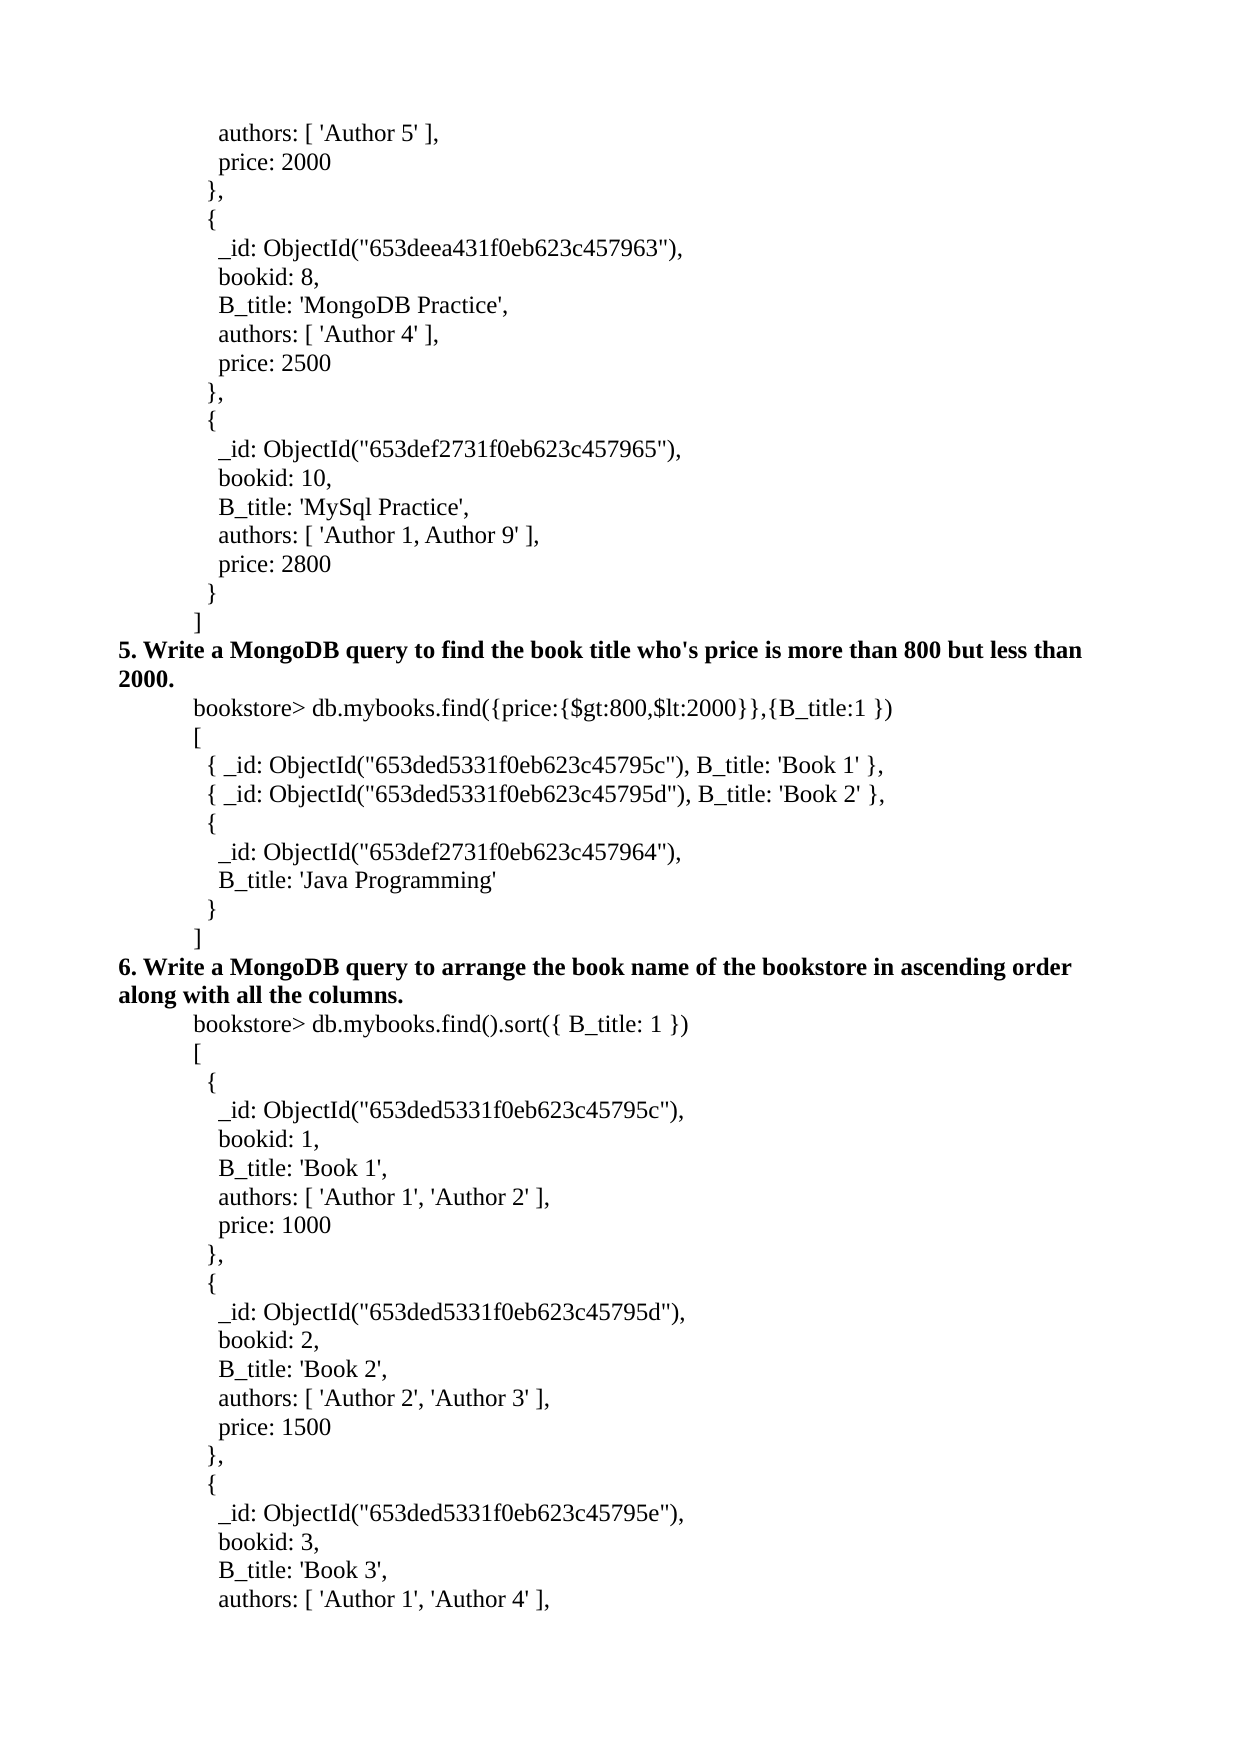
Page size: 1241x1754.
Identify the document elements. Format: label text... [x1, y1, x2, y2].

text bookid: 10, [193, 463, 1122, 492]
text bookid: 3, [193, 1527, 1122, 1556]
text B_title: 'Book 2', [193, 1354, 1122, 1383]
text }, [193, 176, 1122, 204]
text price: 1500 [193, 1412, 1122, 1441]
text B_title: 'Book 1', [193, 1153, 1122, 1182]
text } [193, 894, 1122, 923]
text 5. Write a MongoDB query to find the book title who's price is more than 800 but less than 2000. [118, 636, 1122, 693]
text { [193, 204, 1122, 233]
text price: 1000 [193, 1211, 1122, 1239]
text _id: ObjectId("653def2731f0eb623c457965"), [193, 434, 1122, 463]
text }, [193, 377, 1122, 406]
text authors: [ 'Author 1, Author 9' ], [193, 521, 1122, 549]
text ] [193, 923, 1122, 952]
text bookid: 8, [193, 262, 1122, 291]
text bookid: 1, [193, 1124, 1122, 1153]
text bookid: 2, [193, 1326, 1122, 1354]
text 6. Write a MongoDB query to arrange the book name of the bookstore in ascending order along with all the columns. [118, 952, 1122, 1009]
text [ [193, 1038, 1122, 1067]
text B_title: 'MongoDB Practice', [193, 291, 1122, 319]
text } [193, 578, 1122, 607]
text bookstore> db.mybooks.find({price:{$gt:800,$lt:2000}},{B_title:1 }) [193, 693, 1122, 722]
text _id: ObjectId("653deea431f0eb623c457963"), [193, 233, 1122, 262]
text { [193, 1268, 1122, 1297]
text price: 2800 [193, 549, 1122, 578]
text authors: [ 'Author 1', 'Author 2' ], [193, 1182, 1122, 1211]
text { _id: ObjectId("653ded5331f0eb623c45795d"), B_title: 'Book 2' }, [193, 779, 1122, 808]
text { [193, 1469, 1122, 1498]
text }, [193, 1441, 1122, 1469]
text authors: [ 'Author 1', 'Author 4' ], [193, 1584, 1122, 1613]
text { [193, 808, 1122, 837]
text _id: ObjectId("653ded5331f0eb623c45795c"), [193, 1096, 1122, 1124]
text { [193, 1067, 1122, 1096]
text }, [193, 1239, 1122, 1268]
text B_title: 'Book 3', [193, 1556, 1122, 1584]
text bookstore> db.mybooks.find().sort({ B_title: 1 }) [193, 1009, 1122, 1038]
text B_title: 'Java Programming' [193, 866, 1122, 894]
text price: 2500 [193, 348, 1122, 377]
text [ [193, 722, 1122, 751]
text _id: ObjectId("653def2731f0eb623c457964"), [193, 837, 1122, 866]
text { _id: ObjectId("653ded5331f0eb623c45795c"), B_title: 'Book 1' }, [193, 751, 1122, 779]
text authors: [ 'Author 5' ], [193, 118, 1122, 147]
text ] [193, 607, 1122, 636]
text price: 2000 [193, 147, 1122, 176]
text authors: [ 'Author 4' ], [193, 319, 1122, 348]
text { [193, 406, 1122, 434]
text B_title: 'MySql Practice', [193, 492, 1122, 521]
text authors: [ 'Author 2', 'Author 3' ], [193, 1383, 1122, 1412]
text _id: ObjectId("653ded5331f0eb623c45795d"), [193, 1297, 1122, 1326]
text _id: ObjectId("653ded5331f0eb623c45795e"), [193, 1498, 1122, 1527]
